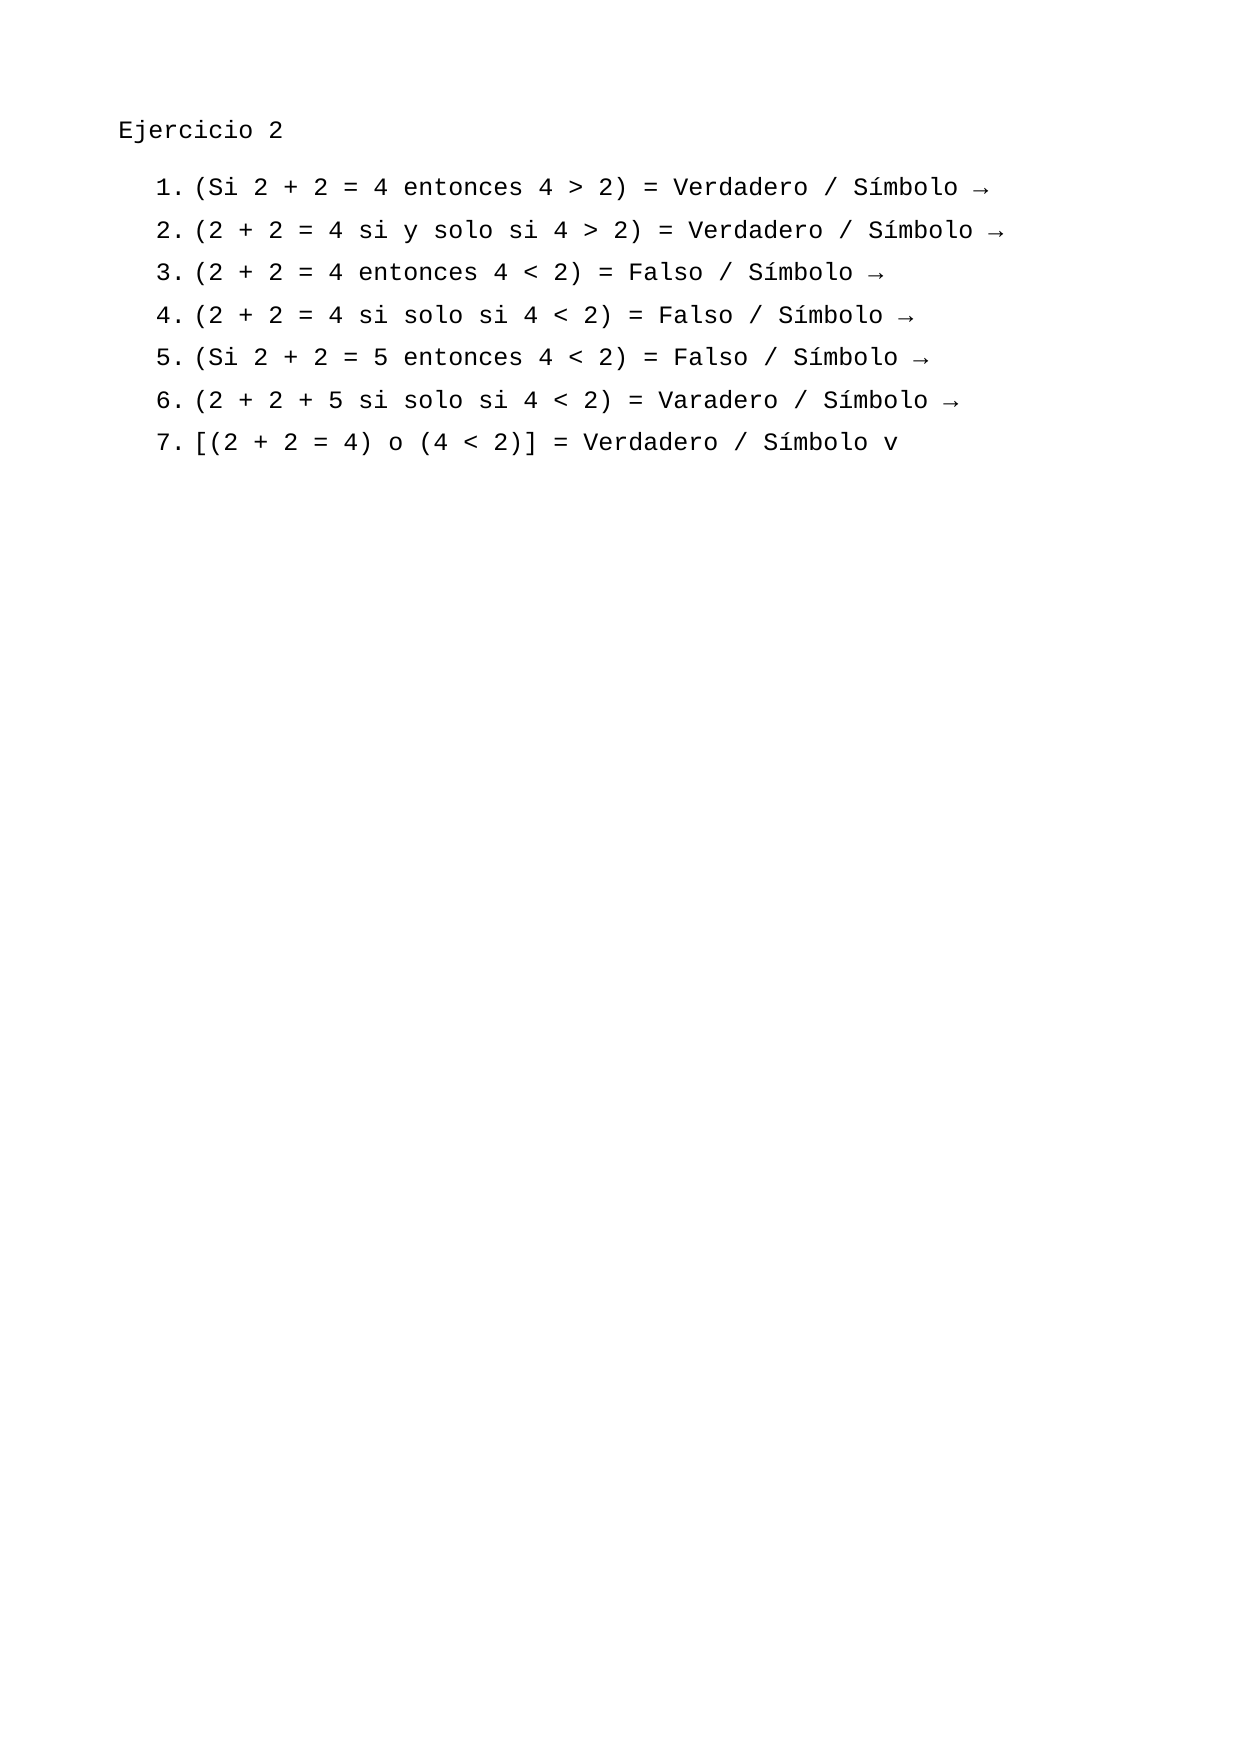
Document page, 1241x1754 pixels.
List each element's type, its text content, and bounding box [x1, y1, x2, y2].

list (Si 2 + 2 = 5 entonces 4 < 2) = Falso / Símbolo → [156, 345, 1122, 373]
list (Si 2 + 2 = 4 entonces 4 > 2) = Verdadero / Símbolo → [156, 175, 1122, 203]
text Ejercicio 2 [118, 118, 1122, 146]
list (2 + 2 = 4 entonces 4 < 2) = Falso / Símbolo → [156, 260, 1122, 288]
list [(2 + 2 = 4) o (4 < 2)] = Verdadero / Símbolo v [156, 430, 1122, 458]
list (2 + 2 = 4 si y solo si 4 > 2) = Verdadero / Símbolo → [156, 217, 1122, 246]
list (2 + 2 + 5 si solo si 4 < 2) = Varadero / Símbolo → [156, 387, 1122, 416]
list (2 + 2 = 4 si solo si 4 < 2) = Falso / Símbolo → [156, 302, 1122, 331]
